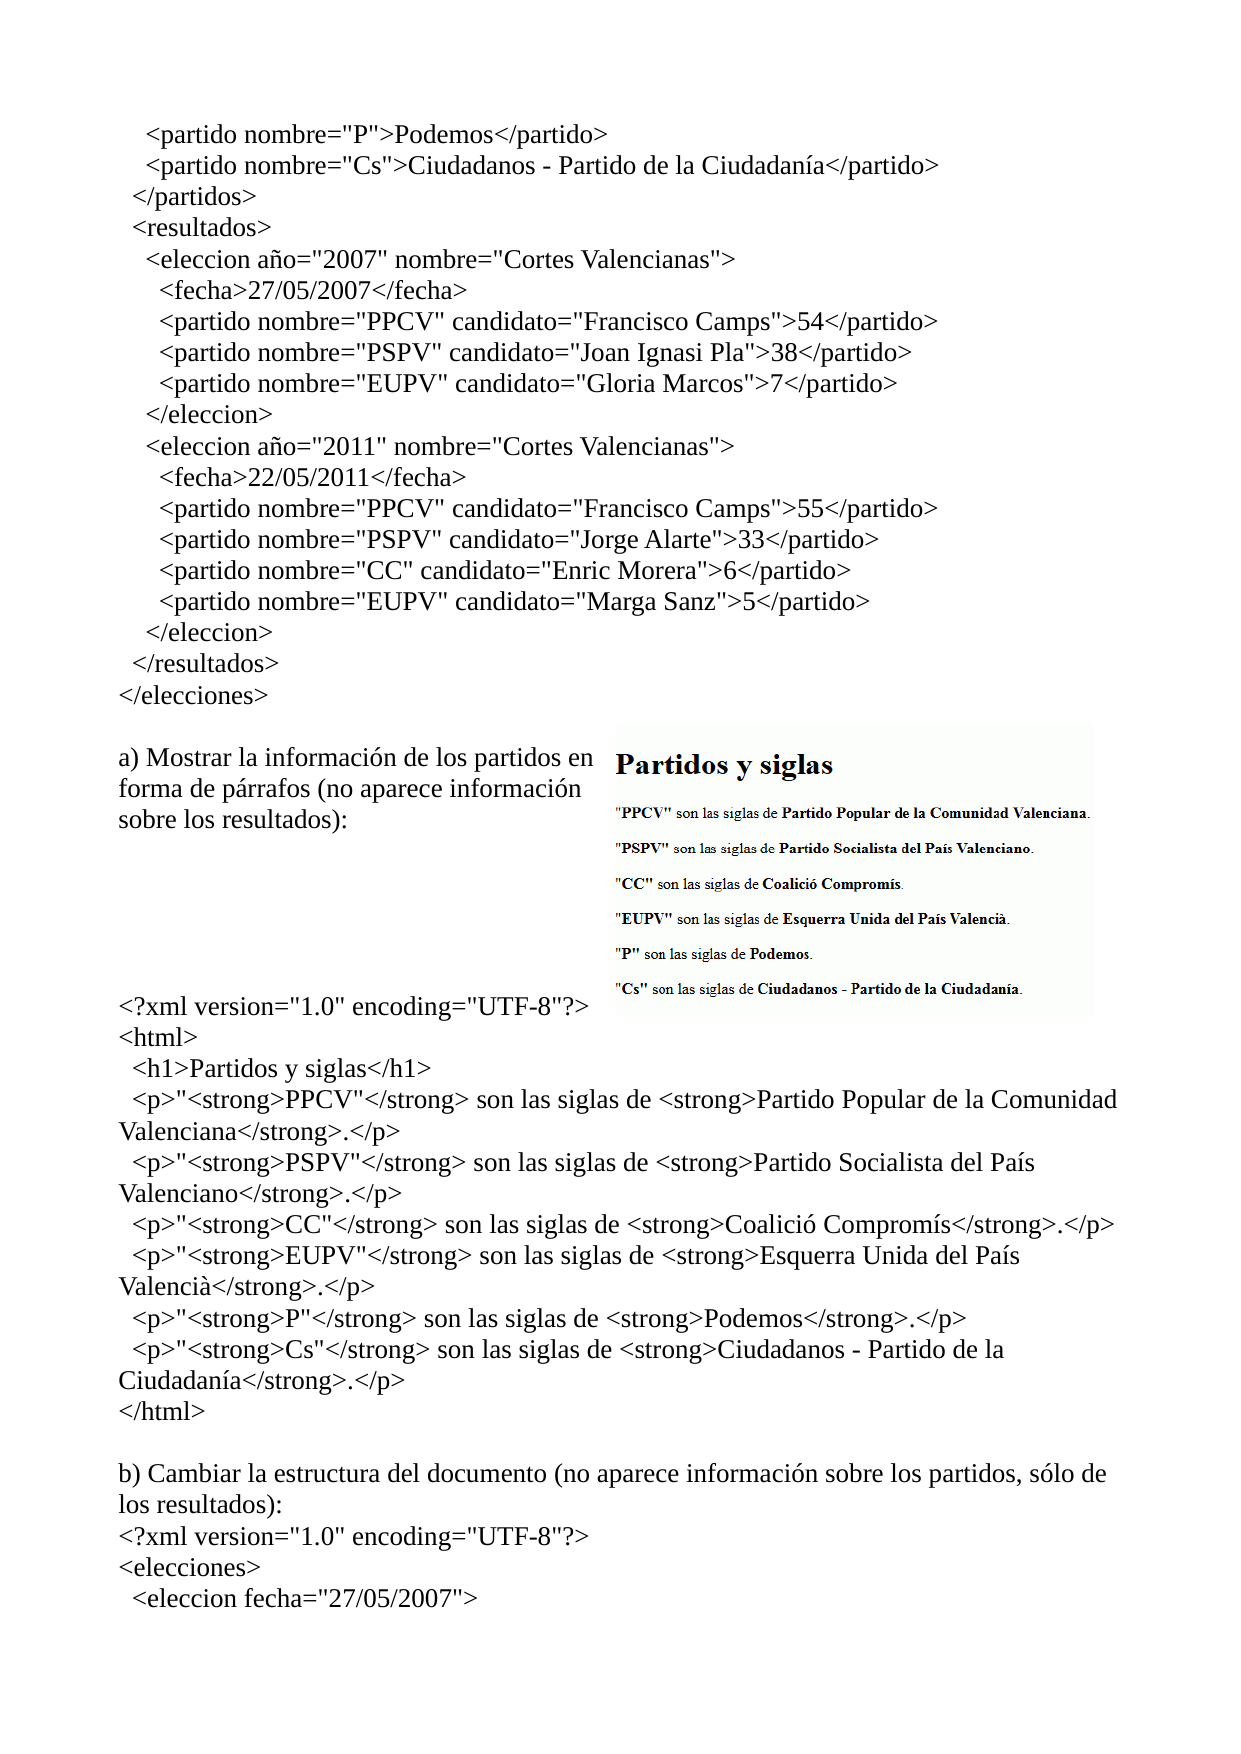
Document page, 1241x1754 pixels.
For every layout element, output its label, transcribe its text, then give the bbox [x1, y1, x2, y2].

text <fecha>22/05/2011</fecha> [118, 461, 1122, 492]
text <eleccion año="2011" nombre="Cortes Valencianas"> [118, 429, 1122, 461]
text <elecciones> [118, 1551, 1122, 1582]
text <partido nombre="CC" candidato="Enric Morera">6</partido> [118, 554, 1122, 585]
text <partido nombre="EUPV" candidato="Gloria Marcos">7</partido> [118, 367, 1122, 398]
text <p>"<strong>CC"</strong> son las siglas de <strong>Coalició Compromís</strong>.</p> [118, 1208, 1122, 1239]
text <eleccion año="2007" nombre="Cortes Valencianas"> [118, 243, 1122, 274]
text <h1>Partidos y siglas</h1> [118, 1052, 1122, 1084]
text <fecha>27/05/2007</fecha> [118, 274, 1122, 305]
text <p>"<strong>PPCV"</strong> son las siglas de <strong>Partido Popular de la Comunidad Valenciana</strong>.</p> [118, 1084, 1122, 1146]
text <html> [118, 1021, 1122, 1052]
text </eleccion> [118, 398, 1122, 429]
text <eleccion fecha="27/05/2007"> [118, 1582, 1122, 1613]
text a) Mostrar la información de los partidos en forma de párrafos (no aparece información sobre los resultados): [118, 741, 616, 834]
text </html> [118, 1395, 1122, 1426]
picture [616, 724, 1095, 1017]
text </elecciones> [118, 679, 1122, 710]
text <partido nombre="P">Podemos</partido> [118, 118, 1122, 149]
text <partido nombre="EUPV" candidato="Marga Sanz">5</partido> [118, 585, 1122, 616]
text <partido nombre="PSPV" candidato="Jorge Alarte">33</partido> [118, 523, 1122, 554]
text </resultados> [118, 648, 1122, 679]
text <?xml version="1.0" encoding="UTF-8"?> [118, 990, 1122, 1021]
text <?xml version="1.0" encoding="UTF-8"?> [118, 1520, 1122, 1551]
text <partido nombre="PPCV" candidato="Francisco Camps">54</partido> [118, 305, 1122, 336]
text <resultados> [118, 212, 1122, 243]
text <p>"<strong>P"</strong> son las siglas de <strong>Podemos</strong>.</p> [118, 1302, 1122, 1333]
text </partidos> [118, 180, 1122, 212]
text <partido nombre="PPCV" candidato="Francisco Camps">55</partido> [118, 492, 1122, 523]
text [1095, 741, 1122, 834]
text <p>"<strong>Cs"</strong> son las siglas de <strong>Ciudadanos - Partido de la Ciudadanía</strong>.</p> [118, 1333, 1122, 1395]
text </eleccion> [118, 616, 1122, 648]
text b) Cambiar la estructura del documento (no aparece información sobre los partidos, sólo de los resultados): [118, 1457, 1122, 1520]
text <partido nombre="PSPV" candidato="Joan Ignasi Pla">38</partido> [118, 336, 1122, 367]
text <partido nombre="Cs">Ciudadanos - Partido de la Ciudadanía</partido> [118, 149, 1122, 180]
text <p>"<strong>EUPV"</strong> son las siglas de <strong>Esquerra Unida del País Valencià</strong>.</p> [118, 1239, 1122, 1302]
text <p>"<strong>PSPV"</strong> son las siglas de <strong>Partido Socialista del País Valenciano</strong>.</p> [118, 1146, 1122, 1208]
